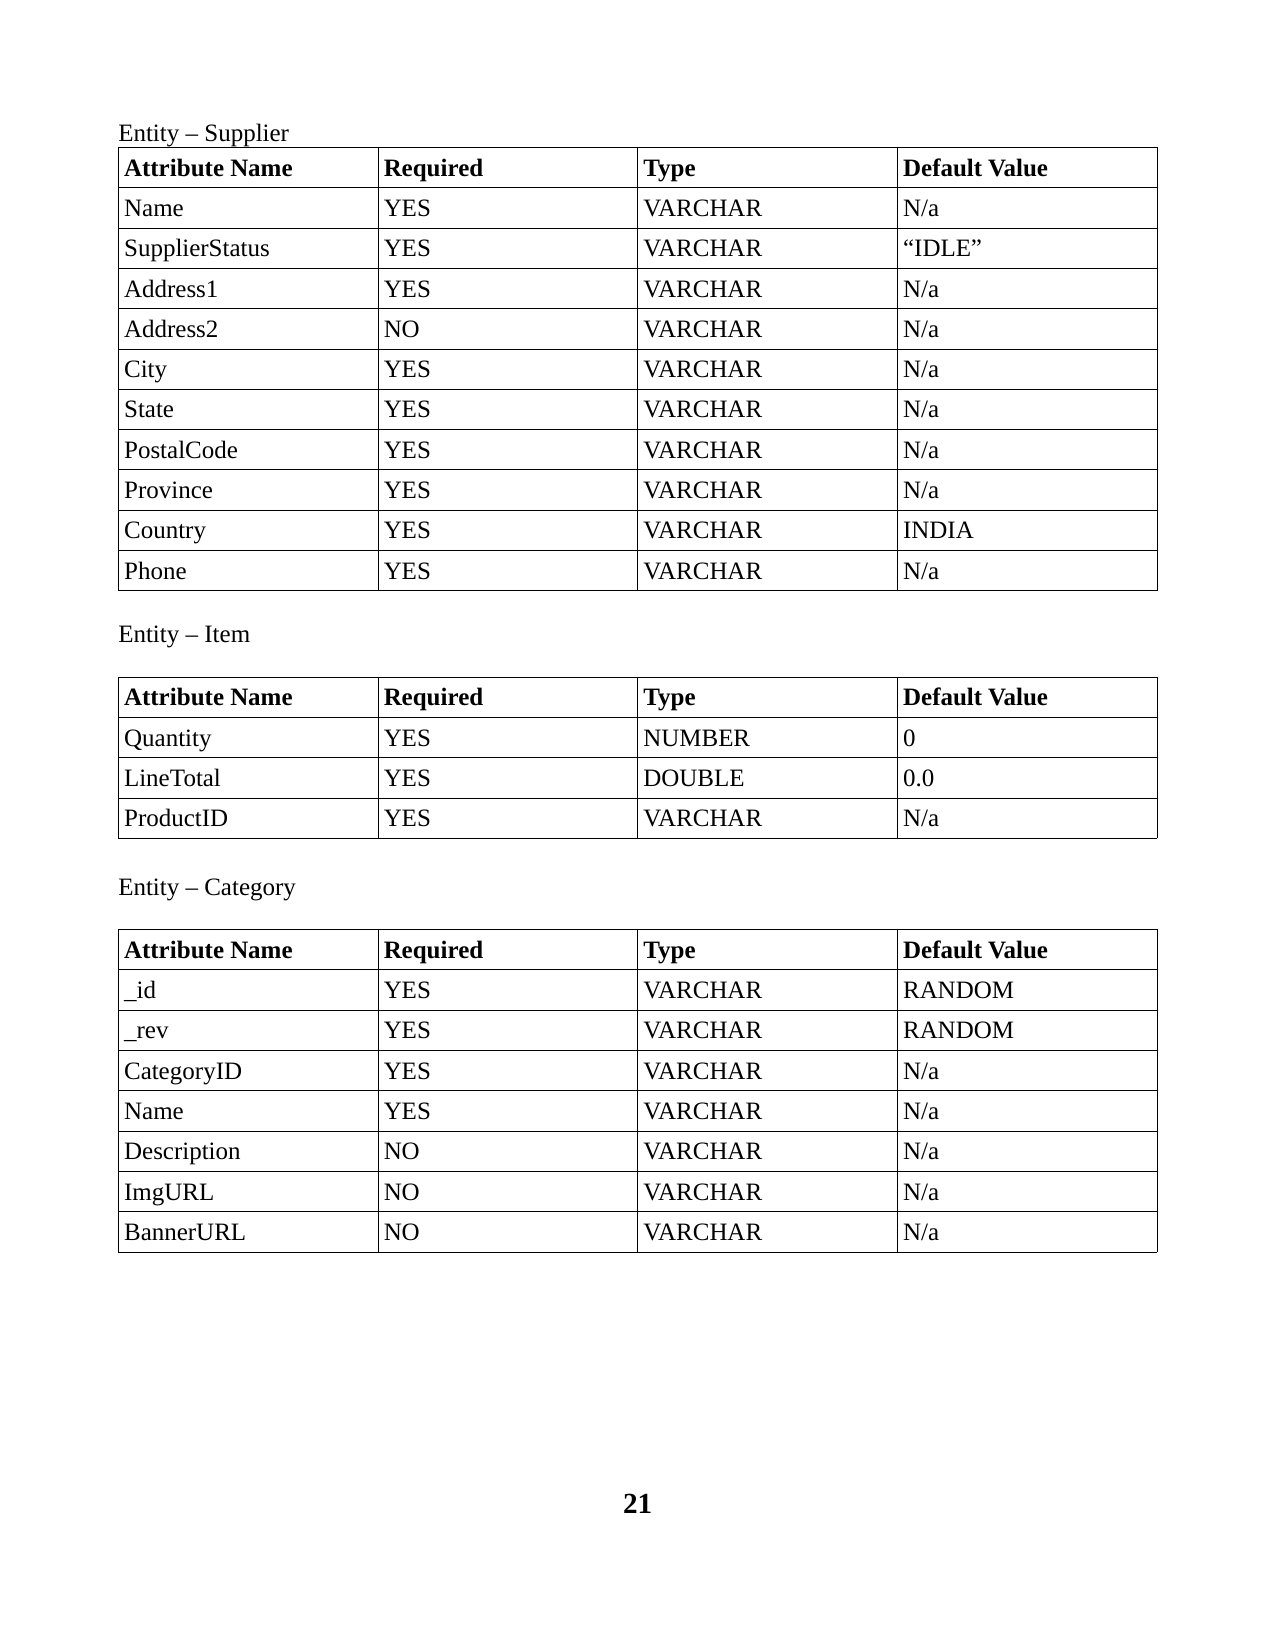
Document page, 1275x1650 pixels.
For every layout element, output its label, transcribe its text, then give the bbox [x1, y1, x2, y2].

table_cell VARCHAR [638, 1011, 897, 1050]
table_cell Name [119, 188, 378, 227]
table_cell NO [379, 309, 637, 348]
table_header Default Value [898, 148, 1157, 187]
table_cell VARCHAR [638, 799, 897, 838]
table_cell ProductID [119, 799, 378, 838]
table_cell Quantity [119, 718, 378, 757]
table_cell YES [379, 269, 637, 308]
table_cell Province [119, 470, 378, 510]
table_cell N/a [898, 430, 1157, 469]
table_cell Name [119, 1091, 378, 1131]
table_cell VARCHAR [638, 269, 897, 308]
table_header Required [379, 148, 637, 187]
table_cell ImgURL [119, 1172, 378, 1211]
table_cell N/a [898, 188, 1157, 227]
table_cell City [119, 350, 378, 389]
table_cell SupplierStatus [119, 229, 378, 268]
table_cell N/a [898, 350, 1157, 389]
table_cell Address1 [119, 269, 378, 308]
text 21 [118, 1486, 1157, 1520]
table_cell YES [379, 799, 637, 838]
table_cell VARCHAR [638, 551, 897, 590]
table_cell YES [379, 1051, 637, 1090]
table_cell NO [379, 1132, 637, 1171]
table_cell N/a [898, 269, 1157, 308]
table_header Default Value [898, 678, 1157, 717]
table_cell _rev [119, 1011, 378, 1050]
table_cell YES [379, 551, 637, 590]
table_cell VARCHAR [638, 188, 897, 227]
table_header Required [379, 678, 637, 717]
table_cell YES [379, 390, 637, 429]
table_cell DOUBLE [638, 758, 897, 798]
table_cell N/a [898, 470, 1157, 510]
table_cell INDIA [898, 511, 1157, 550]
table_cell YES [379, 970, 637, 1010]
table_cell LineTotal [119, 758, 378, 798]
table_cell RANDOM [898, 1011, 1157, 1050]
table_cell VARCHAR [638, 1212, 897, 1252]
table_cell YES [379, 1091, 637, 1131]
table_cell N/a [898, 1172, 1157, 1211]
table_cell NO [379, 1172, 637, 1211]
table_cell NUMBER [638, 718, 897, 757]
text Entity – Item [118, 619, 1157, 648]
text Entity – Category [118, 872, 1157, 900]
table_header Attribute Name [119, 148, 378, 187]
table_cell N/a [898, 799, 1157, 838]
table_cell YES [379, 511, 637, 550]
table_cell VARCHAR [638, 350, 897, 389]
table_header Attribute Name [119, 930, 378, 969]
table_cell RANDOM [898, 970, 1157, 1010]
table_cell N/a [898, 1091, 1157, 1131]
table_cell N/a [898, 390, 1157, 429]
table_header Default Value [898, 930, 1157, 969]
table_cell _id [119, 970, 378, 1010]
table_cell Phone [119, 551, 378, 590]
table_cell VARCHAR [638, 229, 897, 268]
table_cell YES [379, 470, 637, 510]
table_header Type [638, 148, 897, 187]
table_cell VARCHAR [638, 970, 897, 1010]
table_cell YES [379, 430, 637, 469]
table_header Required [379, 930, 637, 969]
table_cell 0 [898, 718, 1157, 757]
table_cell YES [379, 188, 637, 227]
table_cell Address2 [119, 309, 378, 348]
table_cell YES [379, 350, 637, 389]
table_cell YES [379, 758, 637, 798]
table_cell Country [119, 511, 378, 550]
table_cell VARCHAR [638, 1091, 897, 1131]
table_cell PostalCode [119, 430, 378, 469]
table_cell VARCHAR [638, 1172, 897, 1211]
table_cell “IDLE” [898, 229, 1157, 268]
table_cell VARCHAR [638, 430, 897, 469]
table_cell N/a [898, 1212, 1157, 1252]
table_cell VARCHAR [638, 470, 897, 510]
table_cell N/a [898, 551, 1157, 590]
table_cell VARCHAR [638, 1132, 897, 1171]
table_cell VARCHAR [638, 511, 897, 550]
table_cell YES [379, 718, 637, 757]
table_header Type [638, 930, 897, 969]
table_cell 0.0 [898, 758, 1157, 798]
table_cell VARCHAR [638, 1051, 897, 1090]
table_cell Description [119, 1132, 378, 1171]
table_cell BannerURL [119, 1212, 378, 1252]
table_header Attribute Name [119, 678, 378, 717]
text Entity – Supplier [118, 118, 1157, 147]
table_header Type [638, 678, 897, 717]
table_cell State [119, 390, 378, 429]
table_cell N/a [898, 309, 1157, 348]
table_cell YES [379, 1011, 637, 1050]
table_cell N/a [898, 1051, 1157, 1090]
table_cell NO [379, 1212, 637, 1252]
table_cell CategoryID [119, 1051, 378, 1090]
table_cell VARCHAR [638, 309, 897, 348]
table_cell VARCHAR [638, 390, 897, 429]
table_cell YES [379, 229, 637, 268]
table_cell N/a [898, 1132, 1157, 1171]
